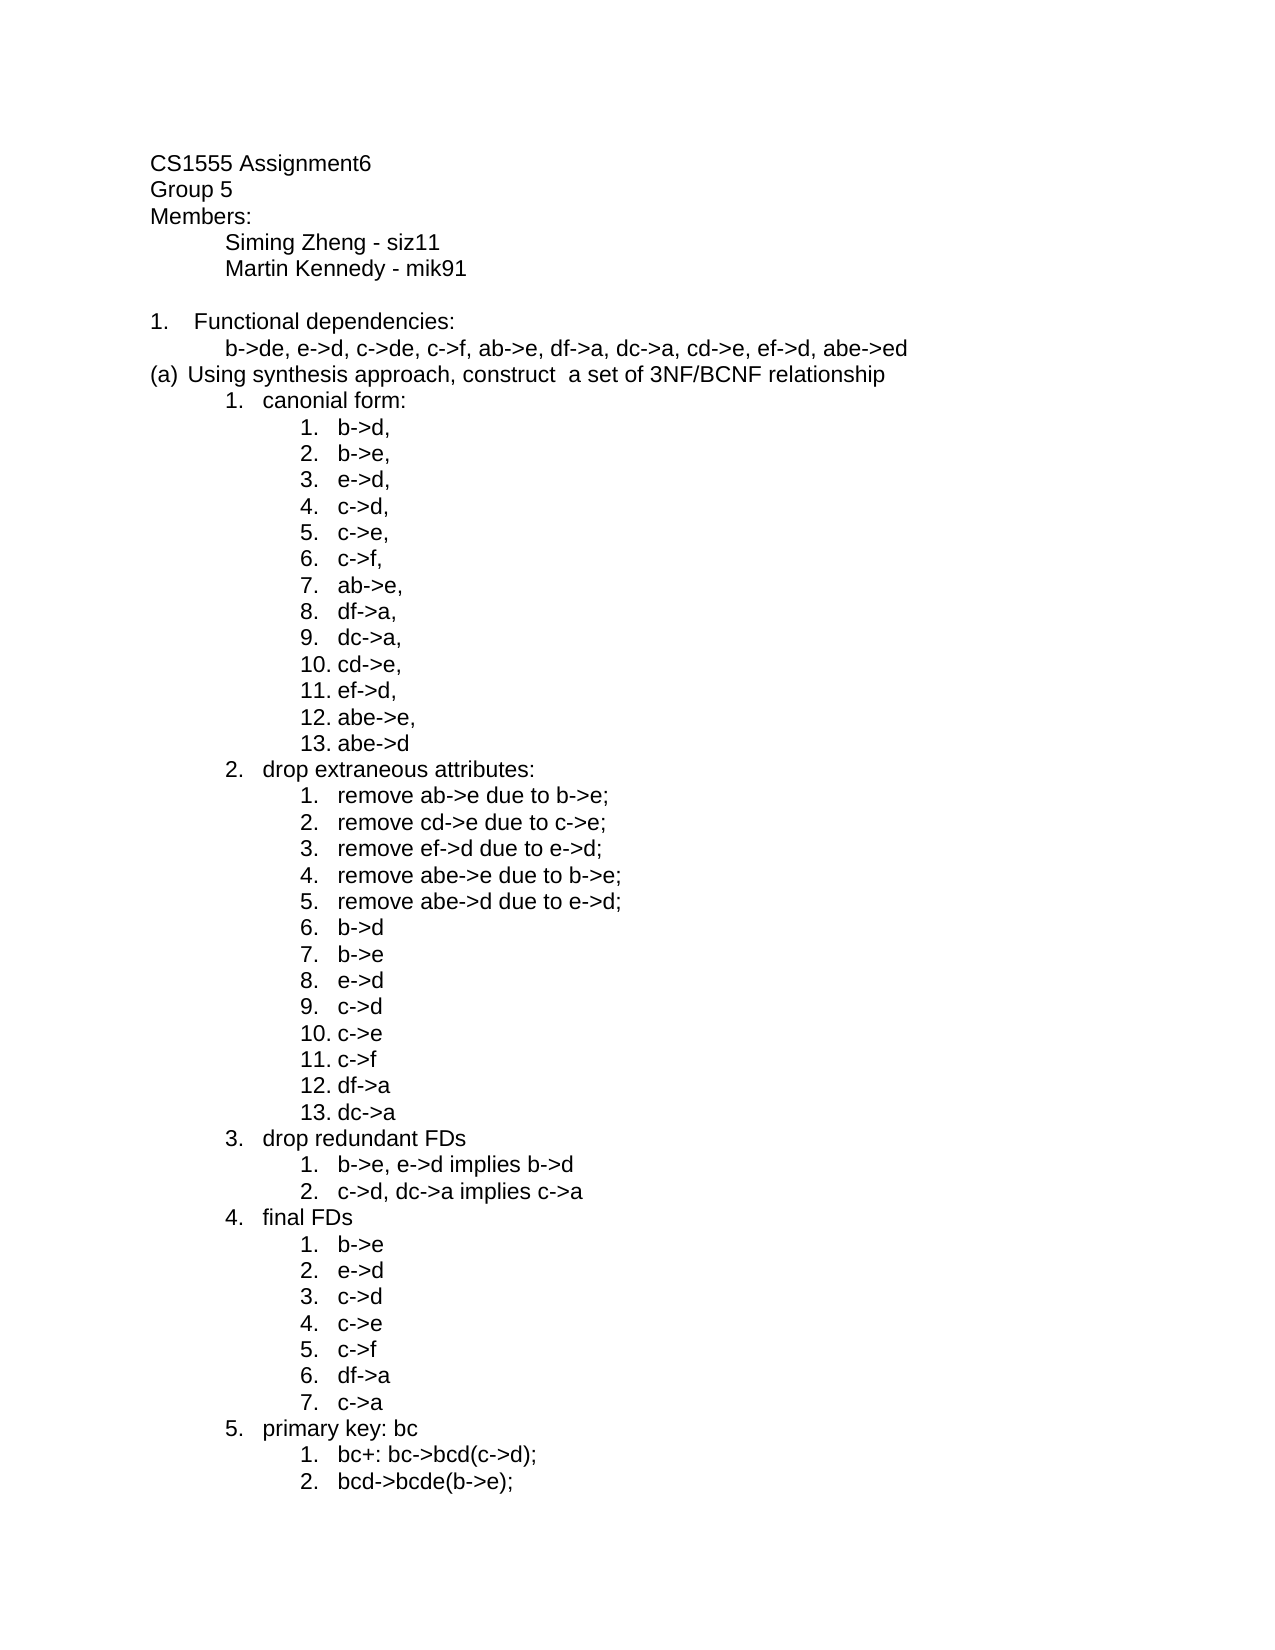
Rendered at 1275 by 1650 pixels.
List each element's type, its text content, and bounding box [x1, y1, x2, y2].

list remove abe->e due to b->e; [300, 862, 1125, 888]
list dc->a [300, 1099, 1125, 1125]
list ef->d, [300, 677, 1125, 703]
list c->e [300, 1020, 1125, 1046]
list c->e, [300, 519, 1125, 545]
list df->a [300, 1072, 1125, 1099]
list remove cd->e due to c->e; [300, 809, 1125, 835]
list e->d, [300, 466, 1125, 493]
list remove ab->e due to b->e; [300, 782, 1125, 809]
list bcd->bcde(b->e); [300, 1468, 1125, 1494]
list c->f [300, 1046, 1125, 1072]
list bc+: bc->bcd(c->d); [300, 1441, 1125, 1468]
list Using synthesis approach, construct a set of 3NF/BCNF relationship [150, 361, 1125, 387]
text b->de, e->d, c->de, c->f, ab->e, df->a, dc->a, cd->e, ef->d, abe->ed [225, 334, 1125, 361]
list drop redundant FDs [225, 1125, 1125, 1151]
list c->d [300, 993, 1125, 1020]
list b->d [300, 914, 1125, 941]
list remove ef->d due to e->d; [300, 835, 1125, 862]
list abe->d [300, 730, 1125, 756]
text Group 5 [150, 176, 1125, 203]
list final FDs [225, 1204, 1125, 1231]
list e->d [300, 967, 1125, 993]
list cd->e, [300, 651, 1125, 677]
list b->d, [300, 413, 1125, 440]
list drop extraneous attributes: [225, 756, 1125, 782]
text Members: [150, 203, 1125, 229]
list c->d, [300, 493, 1125, 519]
list ab->e, [300, 572, 1125, 598]
list e->d [300, 1257, 1125, 1283]
list canonial form: [225, 387, 1125, 413]
list c->d [300, 1283, 1125, 1309]
list dc->a, [300, 624, 1125, 651]
list b->e, e->d implies b->d [300, 1151, 1125, 1178]
list primary key: bc [225, 1415, 1125, 1441]
text Martin Kennedy - mik91 [150, 255, 1125, 282]
list b->e [300, 1231, 1125, 1257]
list c->d, dc->a implies c->a [300, 1178, 1125, 1204]
list df->a [300, 1362, 1125, 1389]
text Siming Zheng - siz11 [150, 229, 1125, 255]
list c->e [300, 1309, 1125, 1336]
list c->f [300, 1336, 1125, 1362]
list c->f, [300, 545, 1125, 572]
list remove abe->d due to e->d; [300, 888, 1125, 914]
text CS1555 Assignment6 [150, 150, 1125, 176]
list Functional dependencies: [150, 308, 1125, 334]
list b->e, [300, 440, 1125, 466]
list df->a, [300, 598, 1125, 624]
list b->e [300, 941, 1125, 967]
list c->a [300, 1389, 1125, 1415]
list abe->e, [300, 703, 1125, 730]
